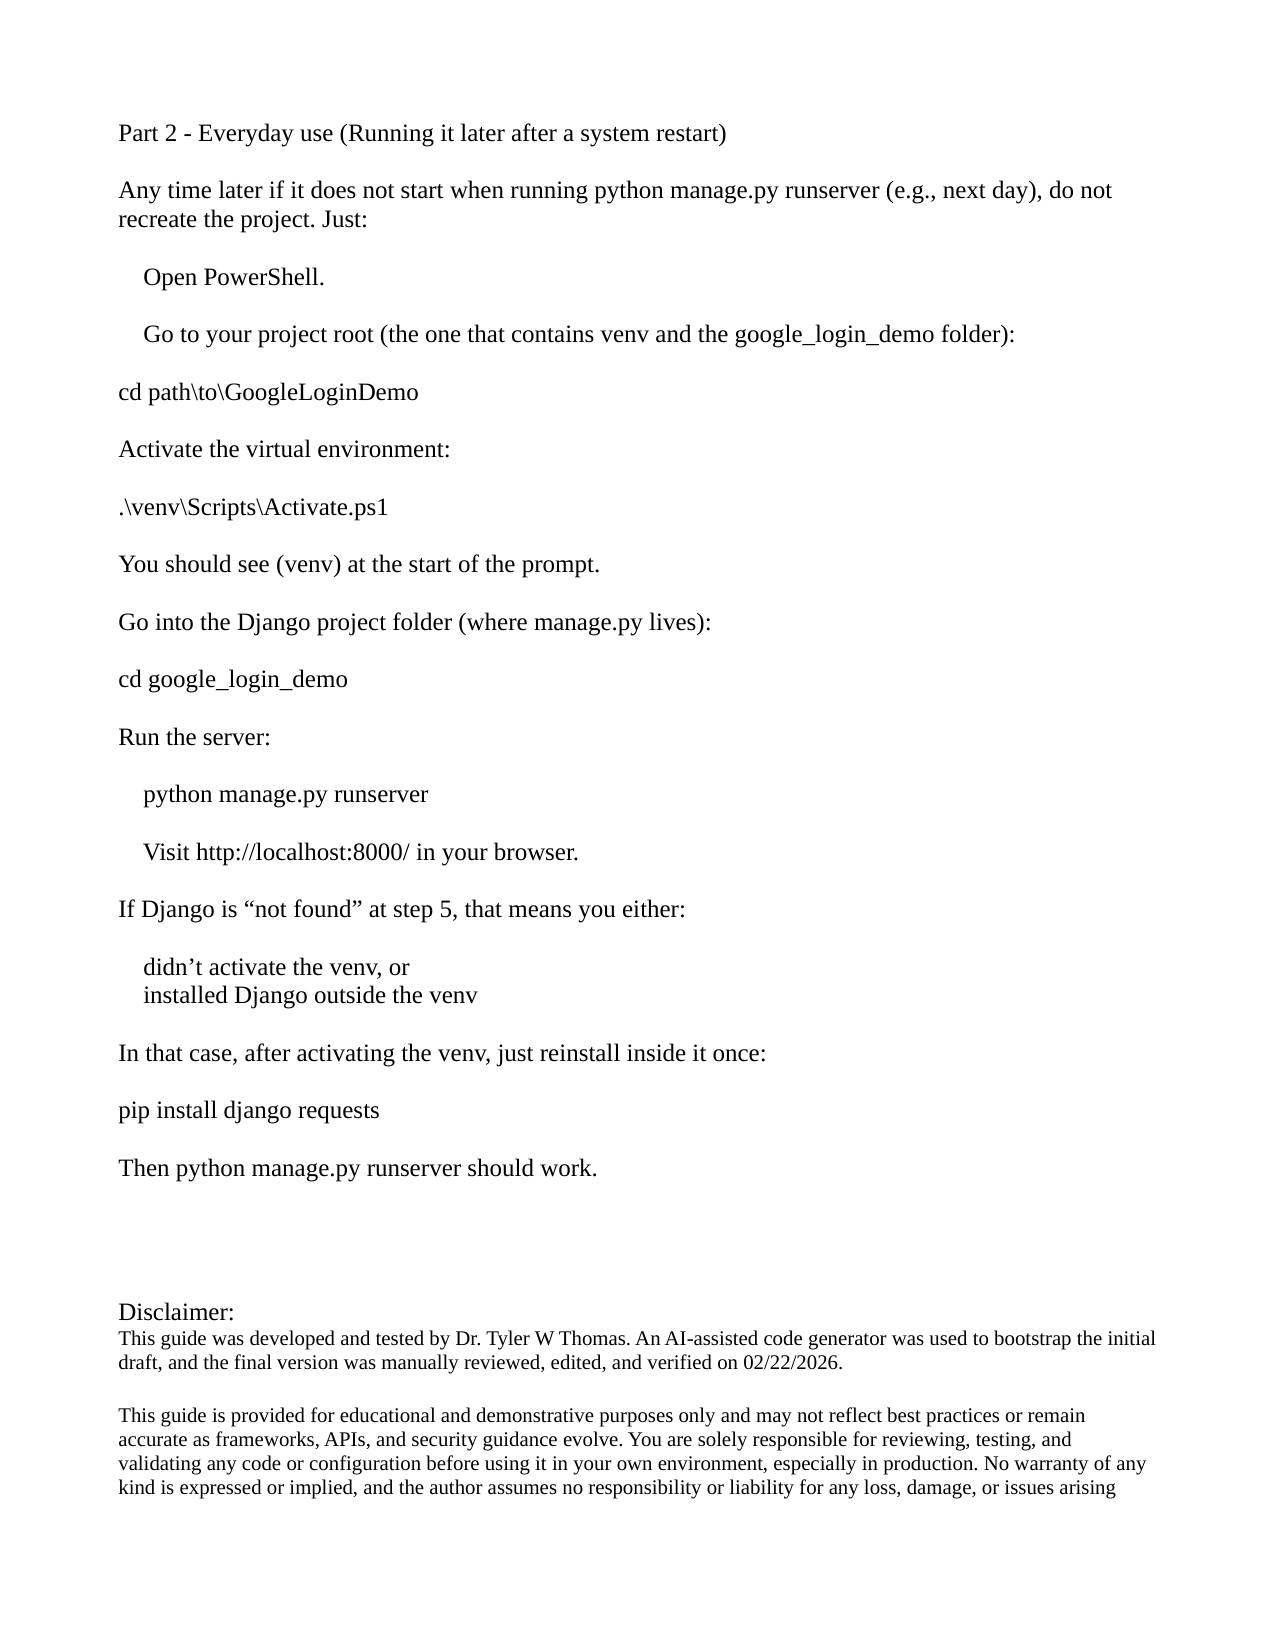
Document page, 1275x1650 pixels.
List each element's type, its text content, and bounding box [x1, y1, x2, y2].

text You should see (venv) at the start of the prompt. [118, 549, 1157, 578]
text Run the server: [118, 722, 1157, 751]
text installed Django outside the venv [118, 981, 1157, 1009]
text didn’t activate the venv, or [118, 952, 1157, 981]
text .\venv\Scripts\Activate.ps1 [118, 492, 1157, 521]
text Disclaimer: [118, 1297, 1157, 1326]
text python manage.py runserver [118, 779, 1157, 808]
text In that case, after activating the venv, just reinstall inside it once: [118, 1038, 1157, 1067]
text cd path\to\GoogleLoginDemo [118, 377, 1157, 406]
text cd google_login_demo [118, 664, 1157, 693]
text Part 2 - Everyday use (Running it later after a system restart) [118, 118, 1157, 147]
text Any time later if it does not start when running python manage.py runserver (e.g., next day), do not recreate the project. Just: [118, 176, 1157, 233]
text Then python manage.py runserver should work. [118, 1153, 1157, 1182]
text This guide was developed and tested by Dr. Tyler W Thomas. An AI-assisted code generator was used to bootstrap the initial draft, and the final version was manually reviewed, edited, and verified on 02/22/2026. [118, 1326, 1157, 1374]
text Activate the virtual environment: [118, 434, 1157, 463]
text Go to your project root (the one that contains venv and the google_login_demo folder): [118, 319, 1157, 348]
text This guide is provided for educational and demonstrative purposes only and may not reflect best practices or remain accurate as frameworks, APIs, and security guidance evolve. You are solely responsible for reviewing, testing, and validating any code or configuration before using it in your own environment, especially in production. No warranty of any kind is expressed or implied, and the author assumes no responsibility or liability for any loss, damage, or issues arising [118, 1402, 1157, 1499]
text Open PowerShell. [118, 262, 1157, 291]
text pip install django requests [118, 1096, 1157, 1124]
text If Django is “not found” at step 5, that means you either: [118, 894, 1157, 923]
text Go into the Django project folder (where manage.py lives): [118, 607, 1157, 636]
text Visit http://localhost:8000/ in your browser. [118, 837, 1157, 866]
